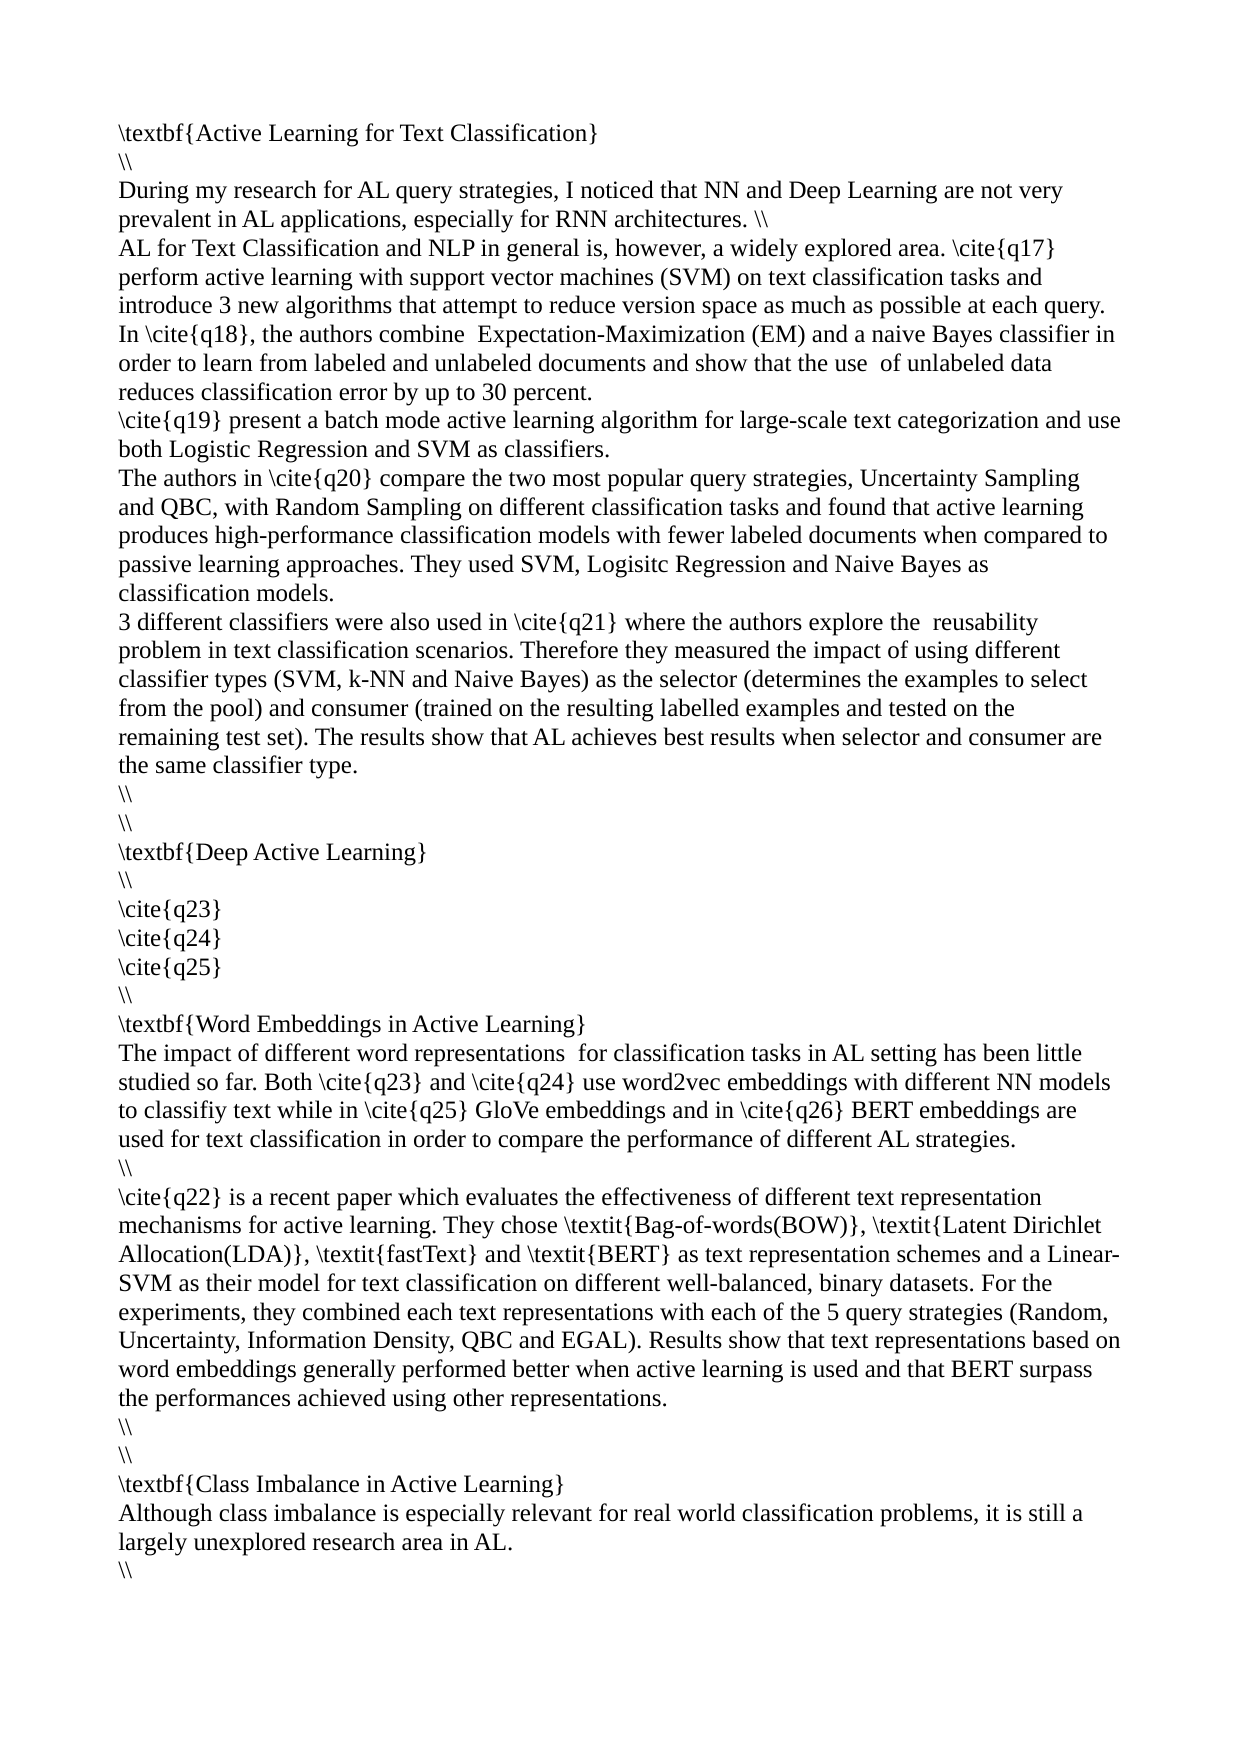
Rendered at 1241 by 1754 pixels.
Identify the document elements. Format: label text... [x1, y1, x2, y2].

text \\ [118, 981, 1122, 1009]
text 3 different classifiers were also used in \cite{q21} where the authors explore the reusability problem in text classification scenarios. Therefore they measured the impact of using different classifier types (SVM, k-NN and Naive Bayes) as the selector (determines the examples to select from the pool) and consumer (trained on the resulting labelled examples and tested on the remaining test set). The results show that AL achieves best results when selector and consumer are the same classifier type. [118, 607, 1122, 779]
text \textbf{Word Embeddings in Active Learning} [118, 1009, 1122, 1038]
text \\ [118, 1441, 1122, 1469]
text During my research for AL query strategies, I noticed that NN and Deep Learning are not very prevalent in AL applications, especially for RNN architectures. \\ [118, 176, 1122, 233]
text \cite{q22} is a recent paper which evaluates the effectiveness of different text representation mechanisms for active learning. They chose \textit{Bag-of-words(BOW)}, \textit{Latent Dirichlet Allocation(LDA)}, \textit{fastText} and \textit{BERT} as text representation schemes and a Linear-SVM as their model for text classification on different well-balanced, binary datasets. For the experiments, they combined each text representations with each of the 5 query strategies (Random, Uncertainty, Information Density, QBC and EGAL). Results show that text representations based on word embeddings generally performed better when active learning is used and that BERT surpass the performances achieved using other representations. [118, 1182, 1122, 1412]
text \\ [118, 779, 1122, 808]
text \\ [118, 147, 1122, 176]
text \\ [118, 808, 1122, 837]
text \cite{q24} [118, 923, 1122, 952]
text Although class imbalance is especially relevant for real world classification problems, it is still a largely unexplored research area in AL. [118, 1498, 1122, 1556]
text \\ [118, 1412, 1122, 1441]
text \cite{q19} present a batch mode active learning algorithm for large-scale text categorization and use both Logistic Regression and SVM as classifiers. [118, 406, 1122, 463]
text \textbf{Class Imbalance in Active Learning} [118, 1469, 1122, 1498]
text \textbf{Active Learning for Text Classification} [118, 118, 1122, 147]
text \cite{q25} [118, 952, 1122, 981]
text In \cite{q18}, the authors combine Expectation-Maximization (EM) and a naive Bayes classifier in order to learn from labeled and unlabeled documents and show that the use of unlabeled data reduces classification error by up to 30 percent. [118, 319, 1122, 406]
text \cite{q23} [118, 894, 1122, 923]
text \\ [118, 1556, 1122, 1584]
text The impact of different word representations for classification tasks in AL setting has been little studied so far. Both \cite{q23} and \cite{q24} use word2vec embeddings with different NN models to classifiy text while in \cite{q25} GloVe embeddings and in \cite{q26} BERT embeddings are used for text classification in order to compare the performance of different AL strategies. [118, 1038, 1122, 1153]
text The authors in \cite{q20} compare the two most popular query strategies, Uncertainty Sampling and QBC, with Random Sampling on different classification tasks and found that active learning produces high-performance classification models with fewer labeled documents when compared to passive learning approaches. They used SVM, Logisitc Regression and Naive Bayes as classification models. [118, 463, 1122, 607]
text \textbf{Deep Active Learning} [118, 837, 1122, 866]
text \\ [118, 1153, 1122, 1182]
text \\ [118, 866, 1122, 894]
text AL for Text Classification and NLP in general is, however, a widely explored area. \cite{q17} perform active learning with support vector machines (SVM) on text classification tasks and introduce 3 new algorithms that attempt to reduce version space as much as possible at each query. [118, 233, 1122, 319]
